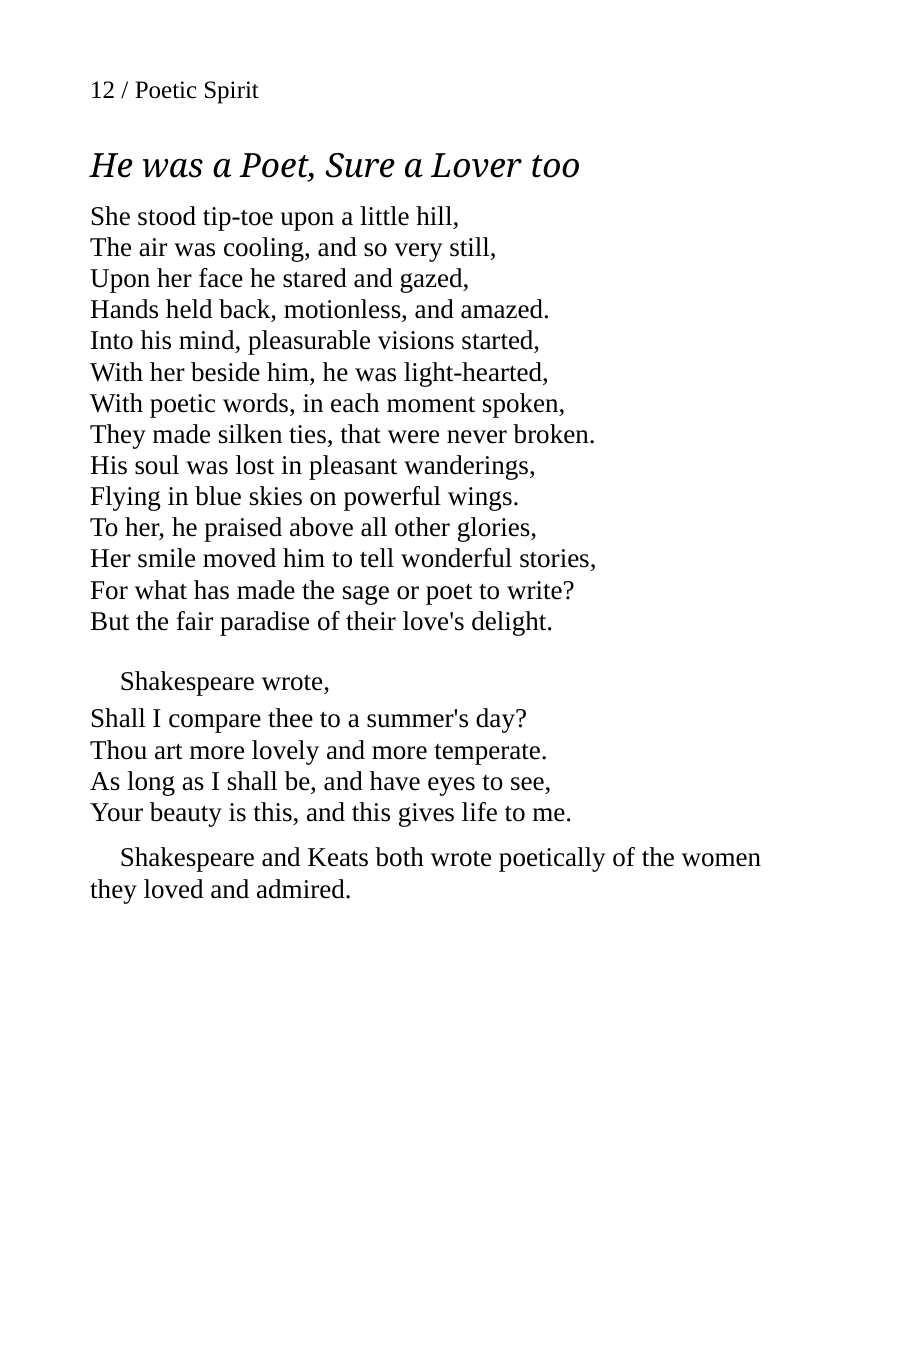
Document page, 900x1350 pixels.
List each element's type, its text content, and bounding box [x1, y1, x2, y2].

text As long as I shall be, and have eyes to see, [90, 765, 765, 796]
text Hands held back, motionless, and amazed. [90, 293, 765, 324]
text His soul was lost in pleasant wanderings, [90, 449, 765, 480]
text With poetic words, in each moment spoken, [90, 387, 765, 418]
text The air was cooling, and so very still, [90, 231, 765, 262]
text Shakespeare and Keats both wrote poetically of the women they loved and admired. [90, 842, 765, 904]
text For what has made the sage or poet to write? [90, 574, 765, 605]
text Thou art more lovely and more temperate. [90, 734, 765, 765]
text They made silken ties, that were never broken. [90, 418, 765, 449]
subtitle He was a Poet, Sure a Lover too [90, 142, 765, 187]
text She stood tip-toe upon a little hill, [90, 200, 765, 231]
text But the fair paradise of their love's delight. [90, 605, 765, 636]
text Upon her face he stared and gazed, [90, 262, 765, 293]
text Shall I compare thee to a summer's day? [90, 703, 765, 734]
text Her smile moved him to tell wonderful stories, [90, 543, 765, 574]
text Into his mind, pleasurable visions started, [90, 324, 765, 356]
text Flying in blue skies on powerful wings. [90, 480, 765, 511]
text To her, he praised above all other glories, [90, 511, 765, 543]
text Your beauty is this, and this gives life to me. [90, 796, 765, 827]
text Shakespeare wrote, [90, 665, 765, 697]
text With her beside him, he was light-hearted, [90, 356, 765, 387]
